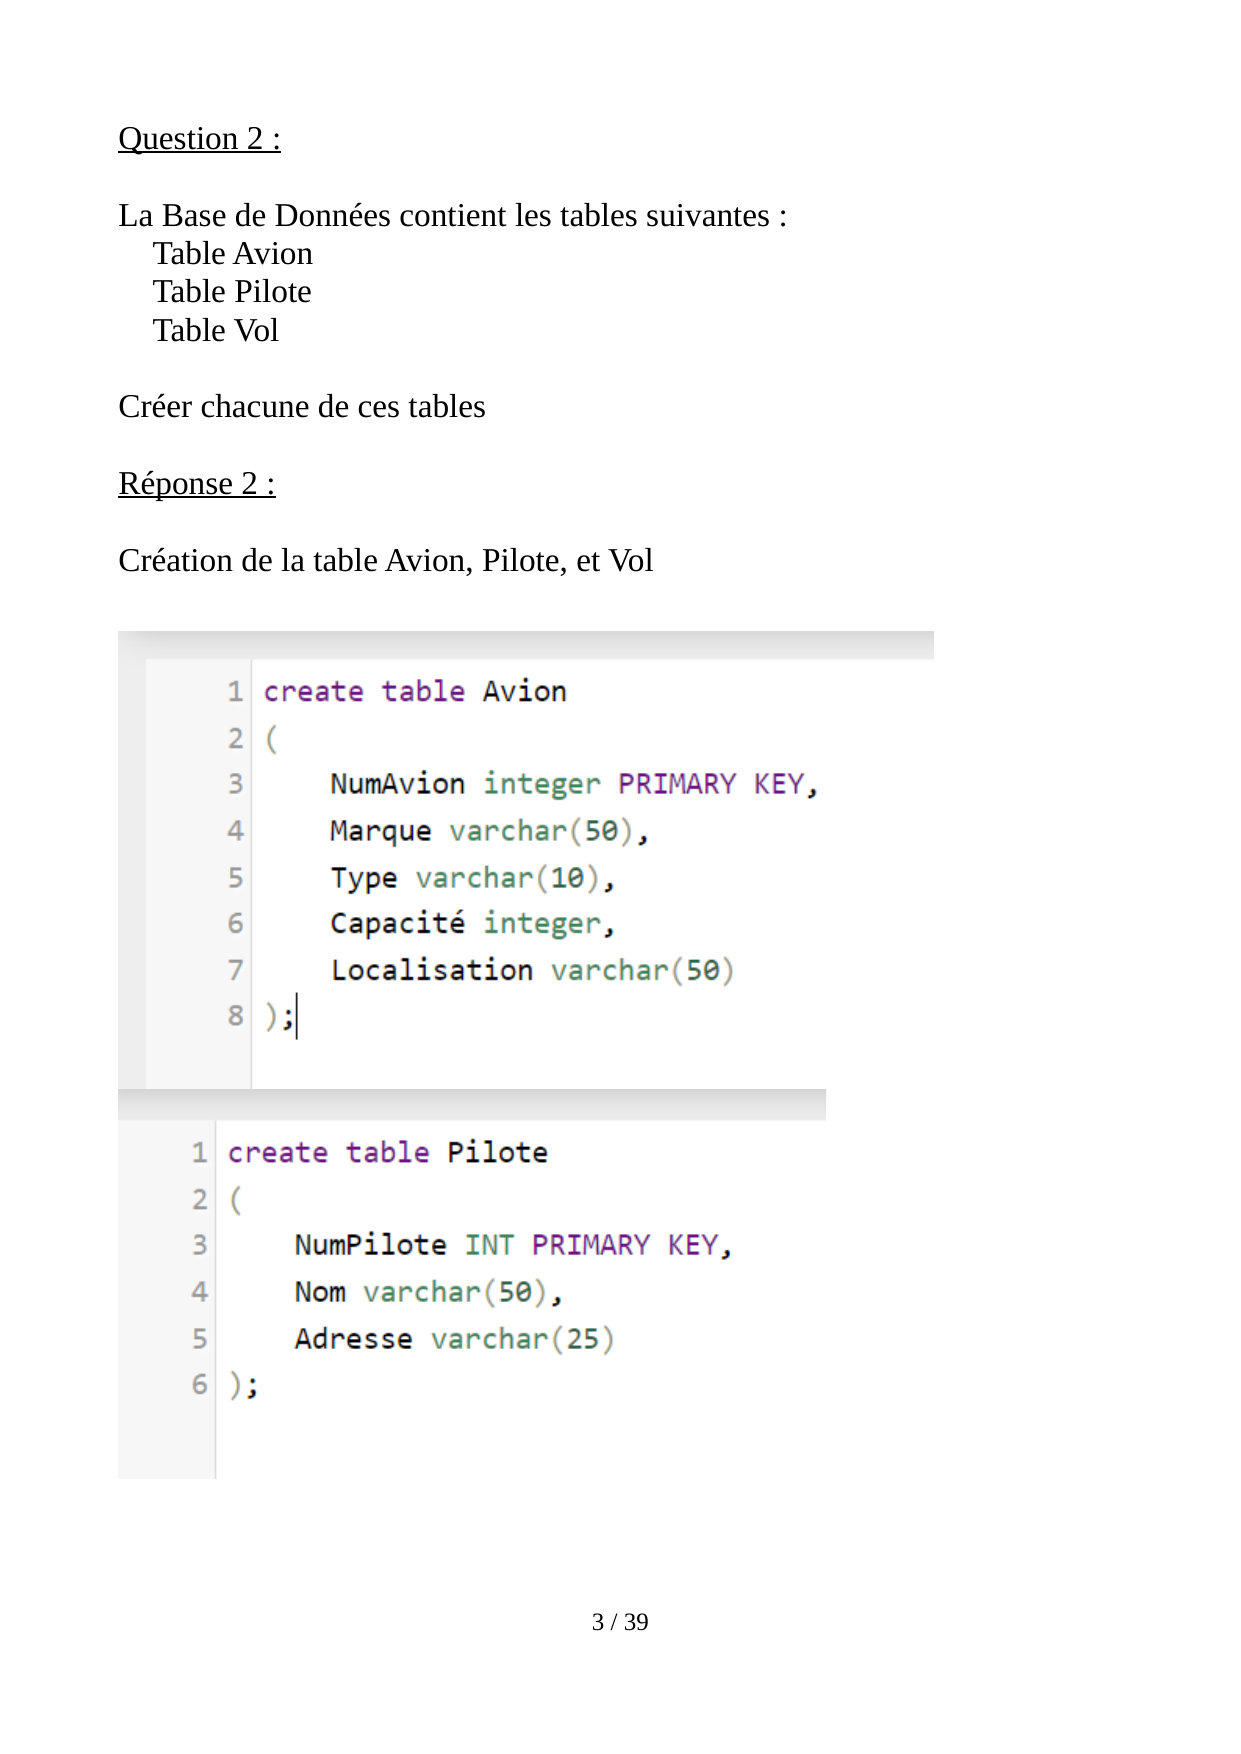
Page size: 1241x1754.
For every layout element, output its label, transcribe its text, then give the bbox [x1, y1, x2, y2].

text La Base de Données contient les tables suivantes : [118, 195, 1122, 233]
text Créer chacune de ces tables [118, 386, 1122, 425]
text Réponse 2 : [118, 463, 1122, 501]
text  Table Avion [118, 233, 1122, 271]
picture [118, 631, 934, 1479]
text Question 2 : [118, 118, 1122, 156]
text  Table Vol [118, 310, 1122, 348]
text  Table Pilote [118, 271, 1122, 310]
text Création de la table Avion, Pilote, et Vol [118, 540, 1122, 578]
